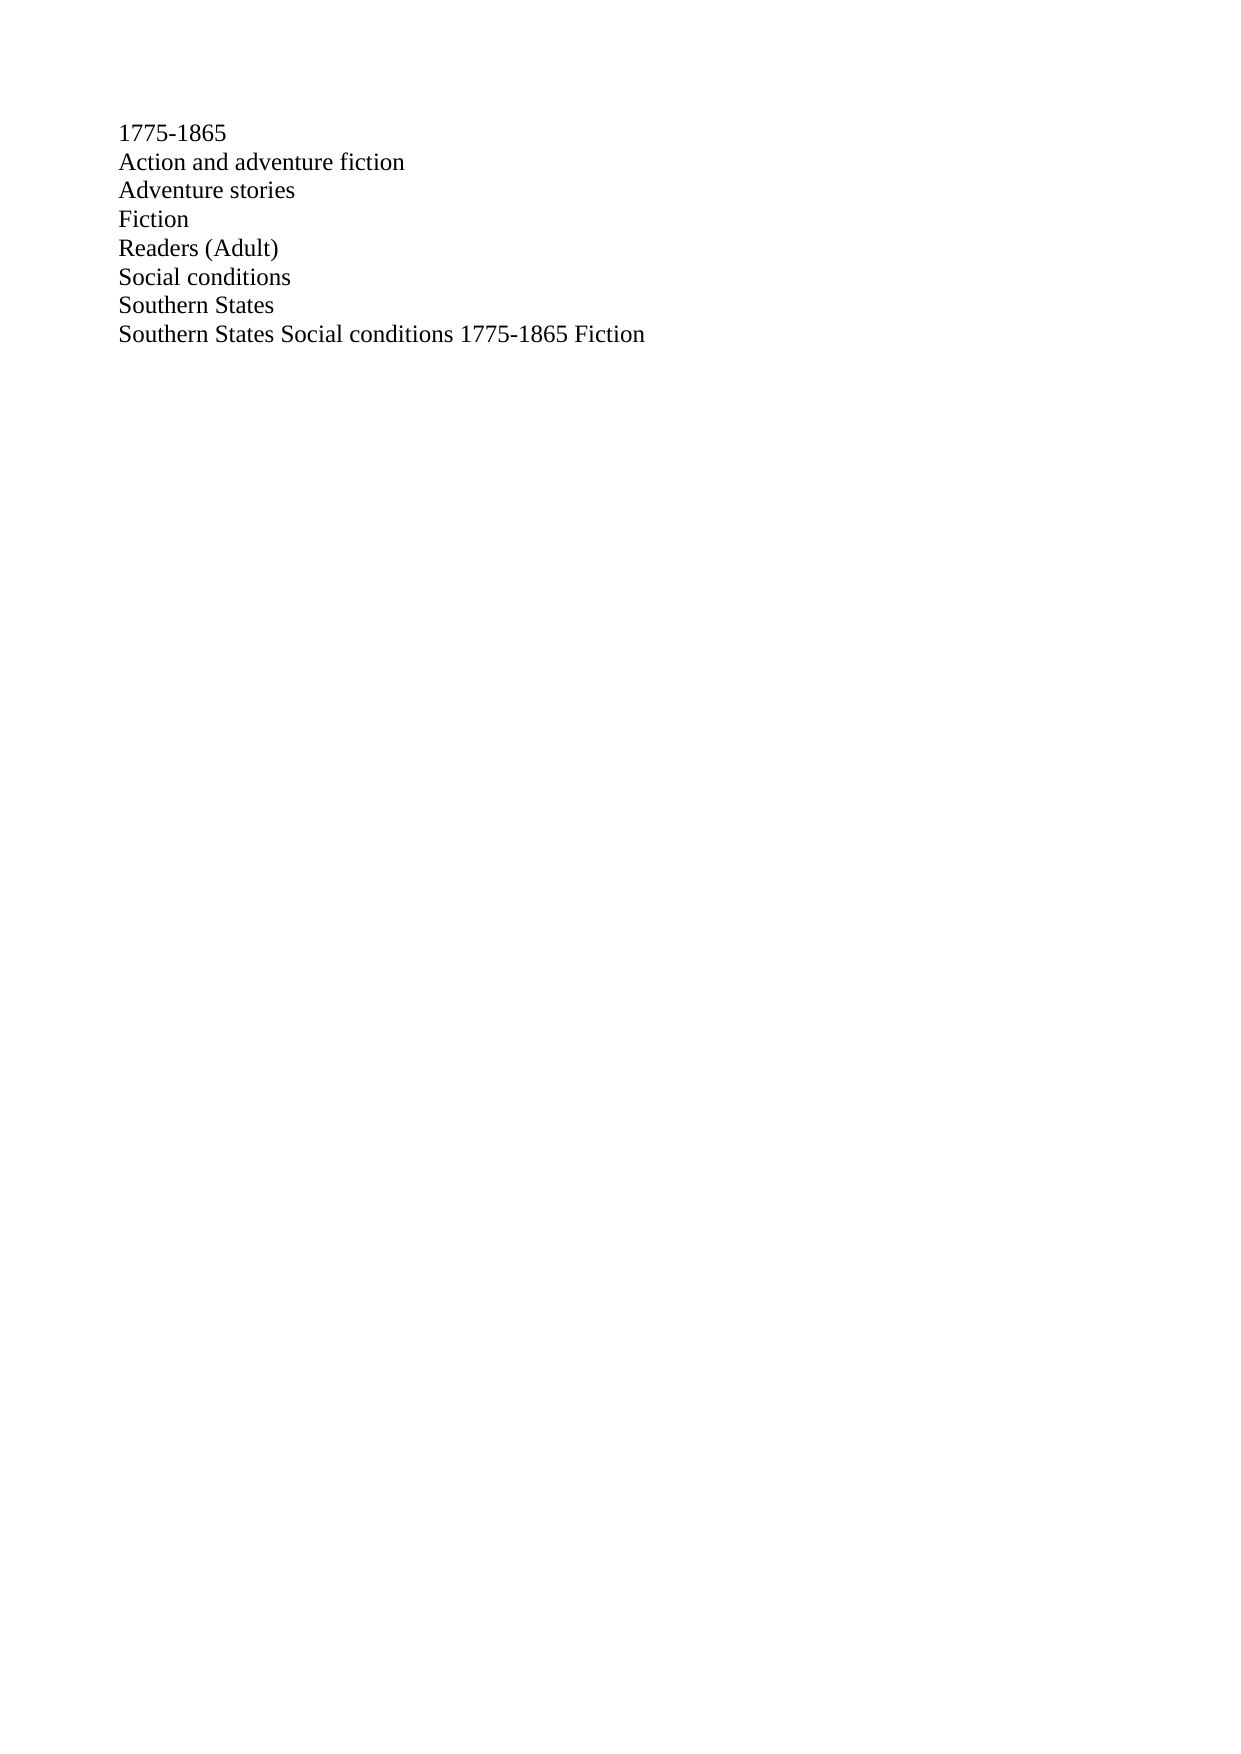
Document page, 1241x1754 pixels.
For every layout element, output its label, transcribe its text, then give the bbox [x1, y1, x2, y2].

text Action and adventure fiction [118, 147, 1122, 176]
text Readers (Adult) [118, 233, 1122, 262]
text Southern States Social conditions 1775-1865 Fiction [118, 319, 1122, 348]
text Adventure stories [118, 176, 1122, 204]
text Fiction [118, 204, 1122, 233]
text 1775-1865 [118, 118, 1122, 147]
text Southern States [118, 291, 1122, 319]
text Social conditions [118, 262, 1122, 291]
